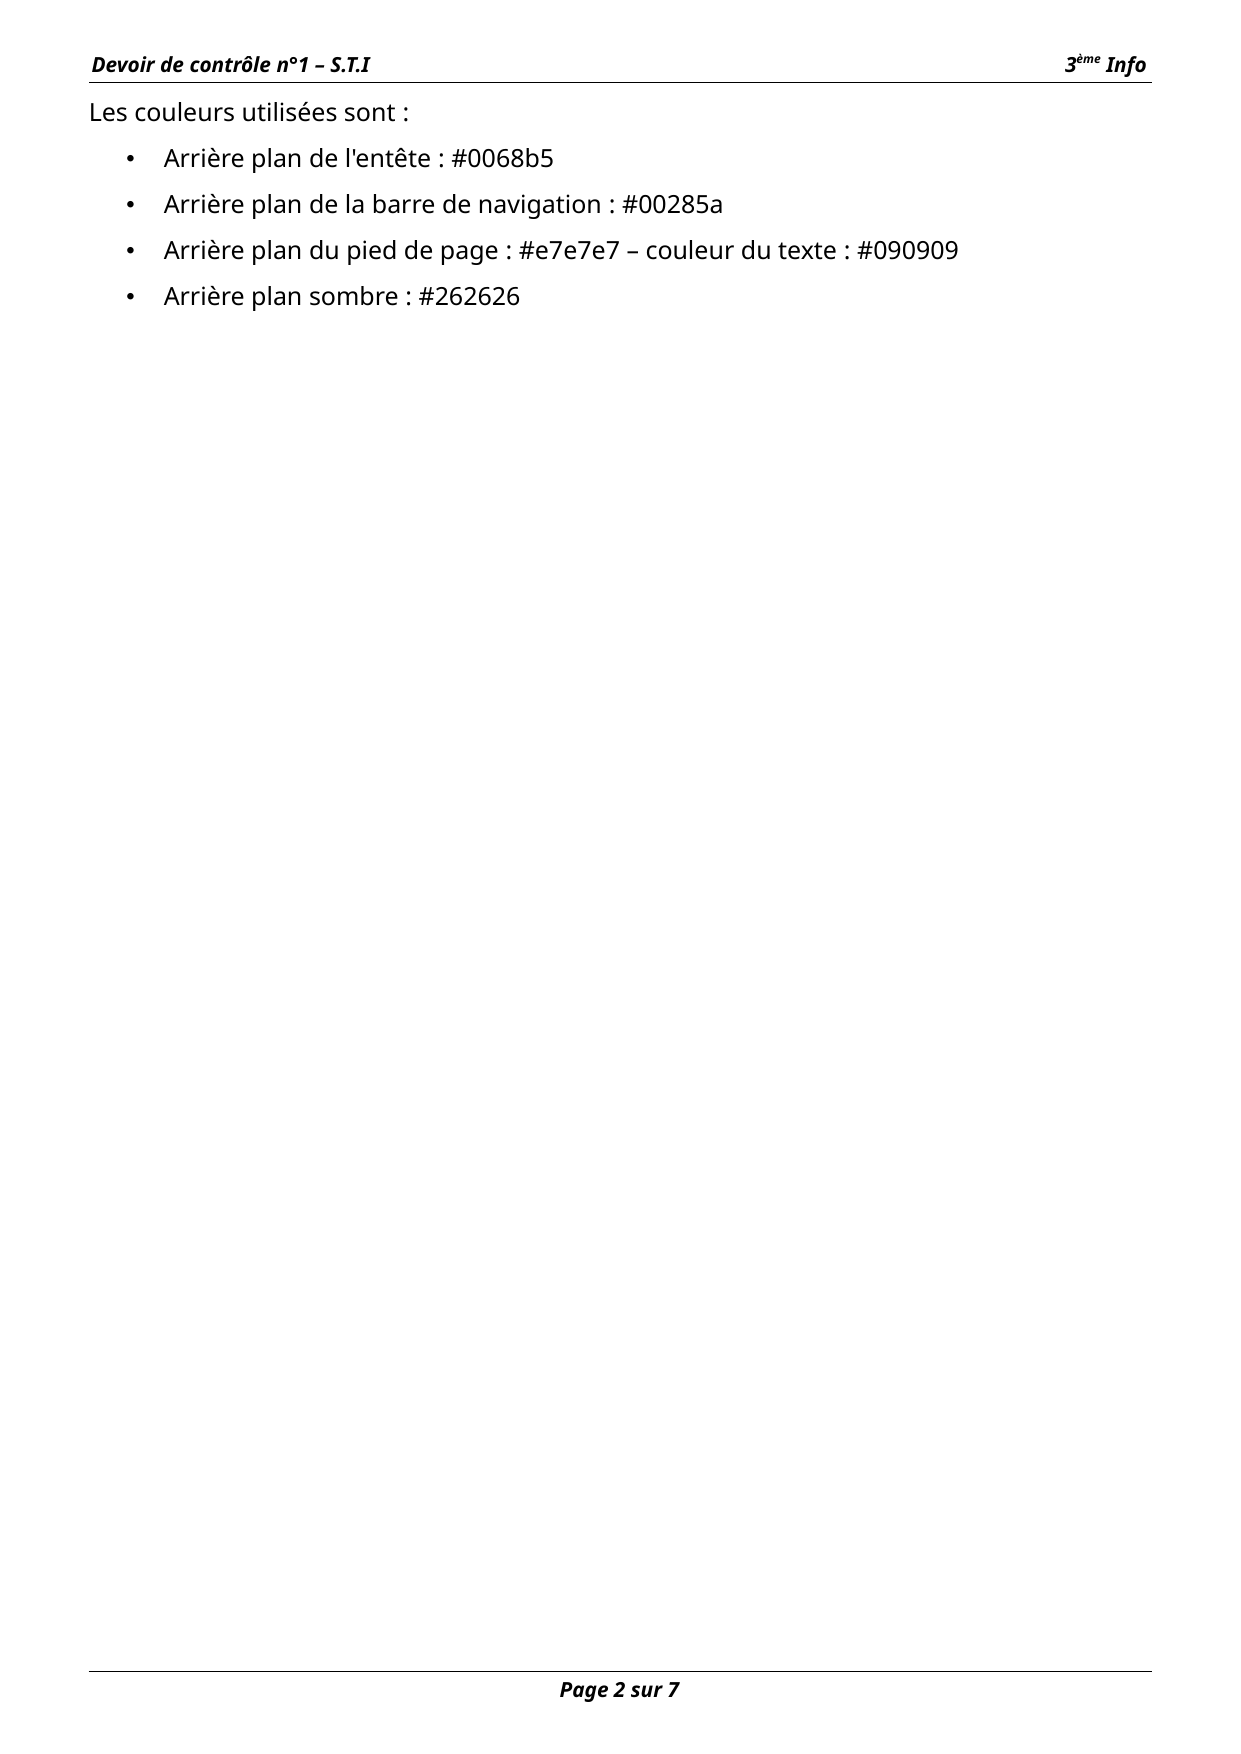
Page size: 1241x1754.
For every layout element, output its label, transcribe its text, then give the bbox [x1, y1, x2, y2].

text Les couleurs utilisées sont : [88, 95, 1152, 129]
list Arrière plan de l'entête : #0068b5 [126, 141, 1152, 175]
list Arrière plan du pied de page : #e7e7e7 – couleur du texte : #090909 [126, 233, 1152, 267]
list Arrière plan de la barre de navigation : #00285a [126, 187, 1152, 221]
list Arrière plan sombre : #262626 [126, 279, 1152, 313]
